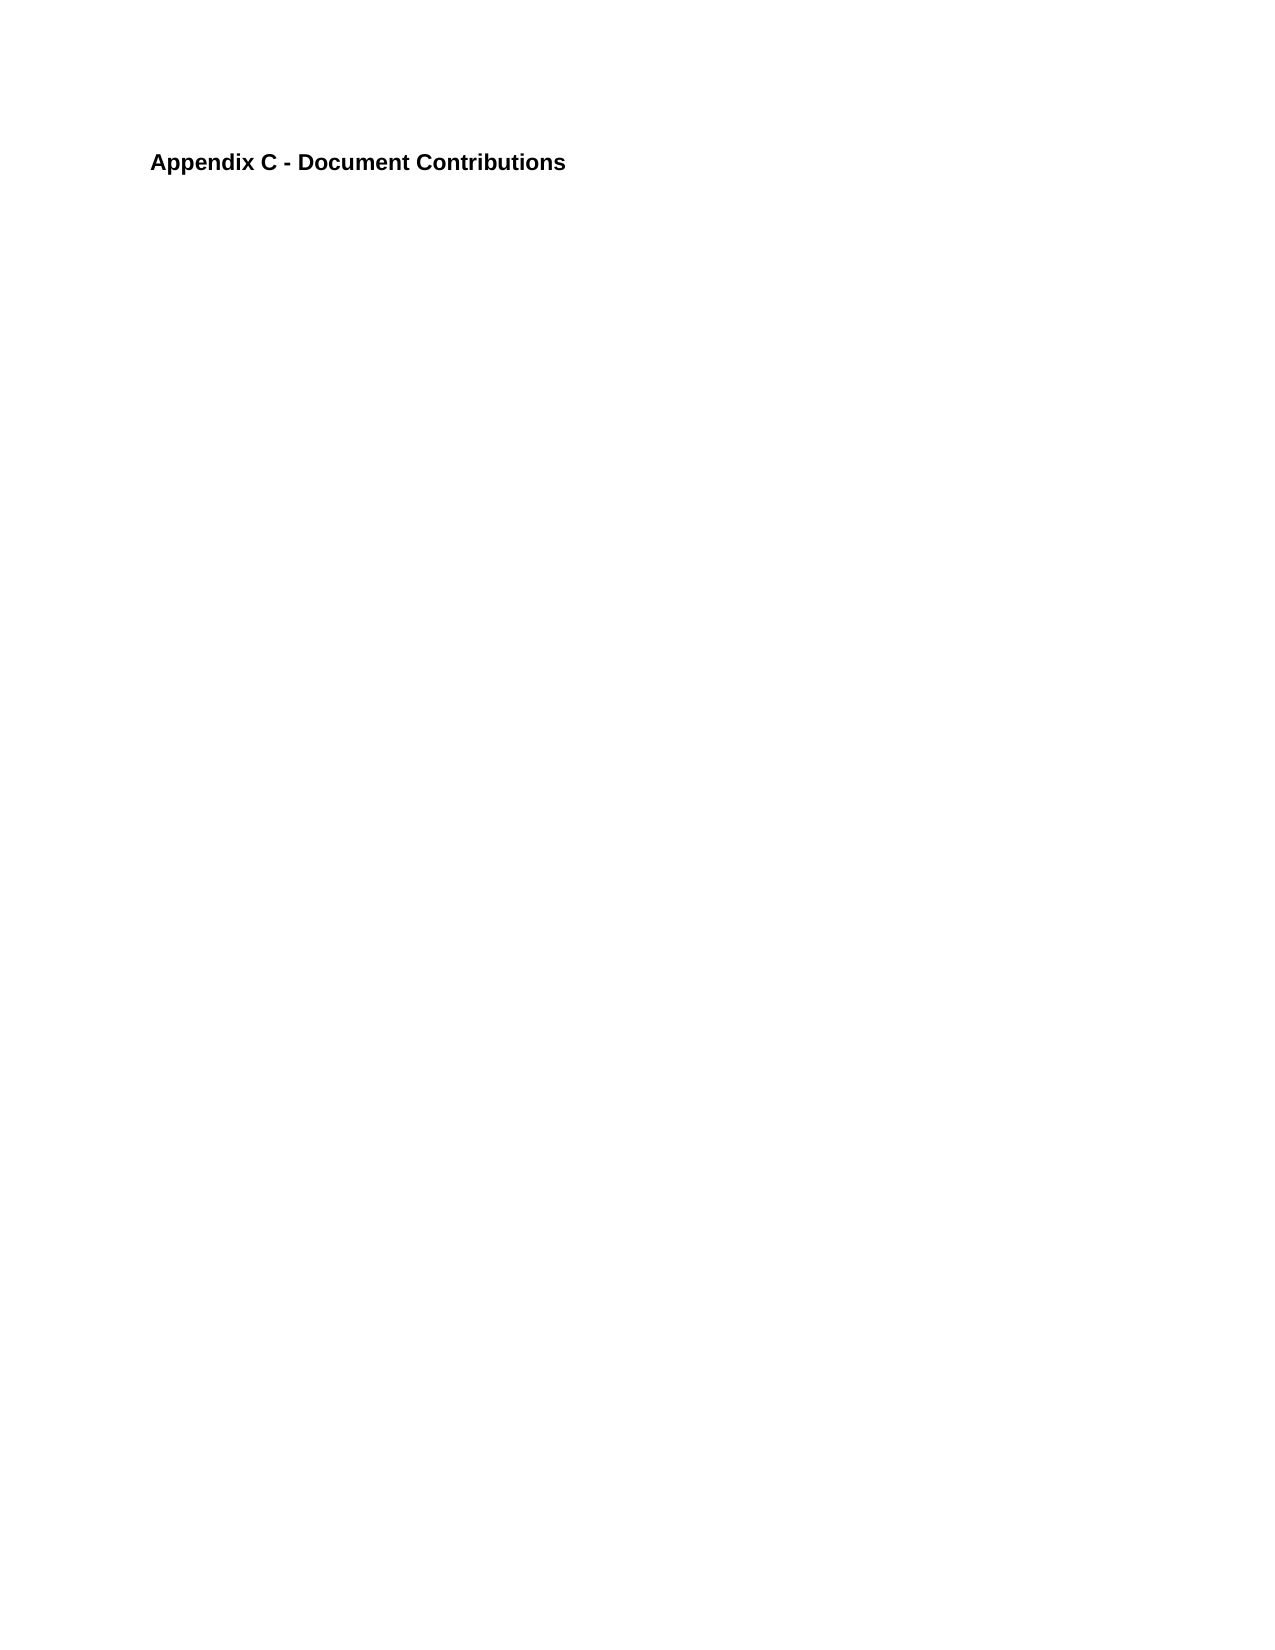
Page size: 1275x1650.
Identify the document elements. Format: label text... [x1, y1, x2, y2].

text Appendix C - Document Contributions [150, 150, 1125, 176]
